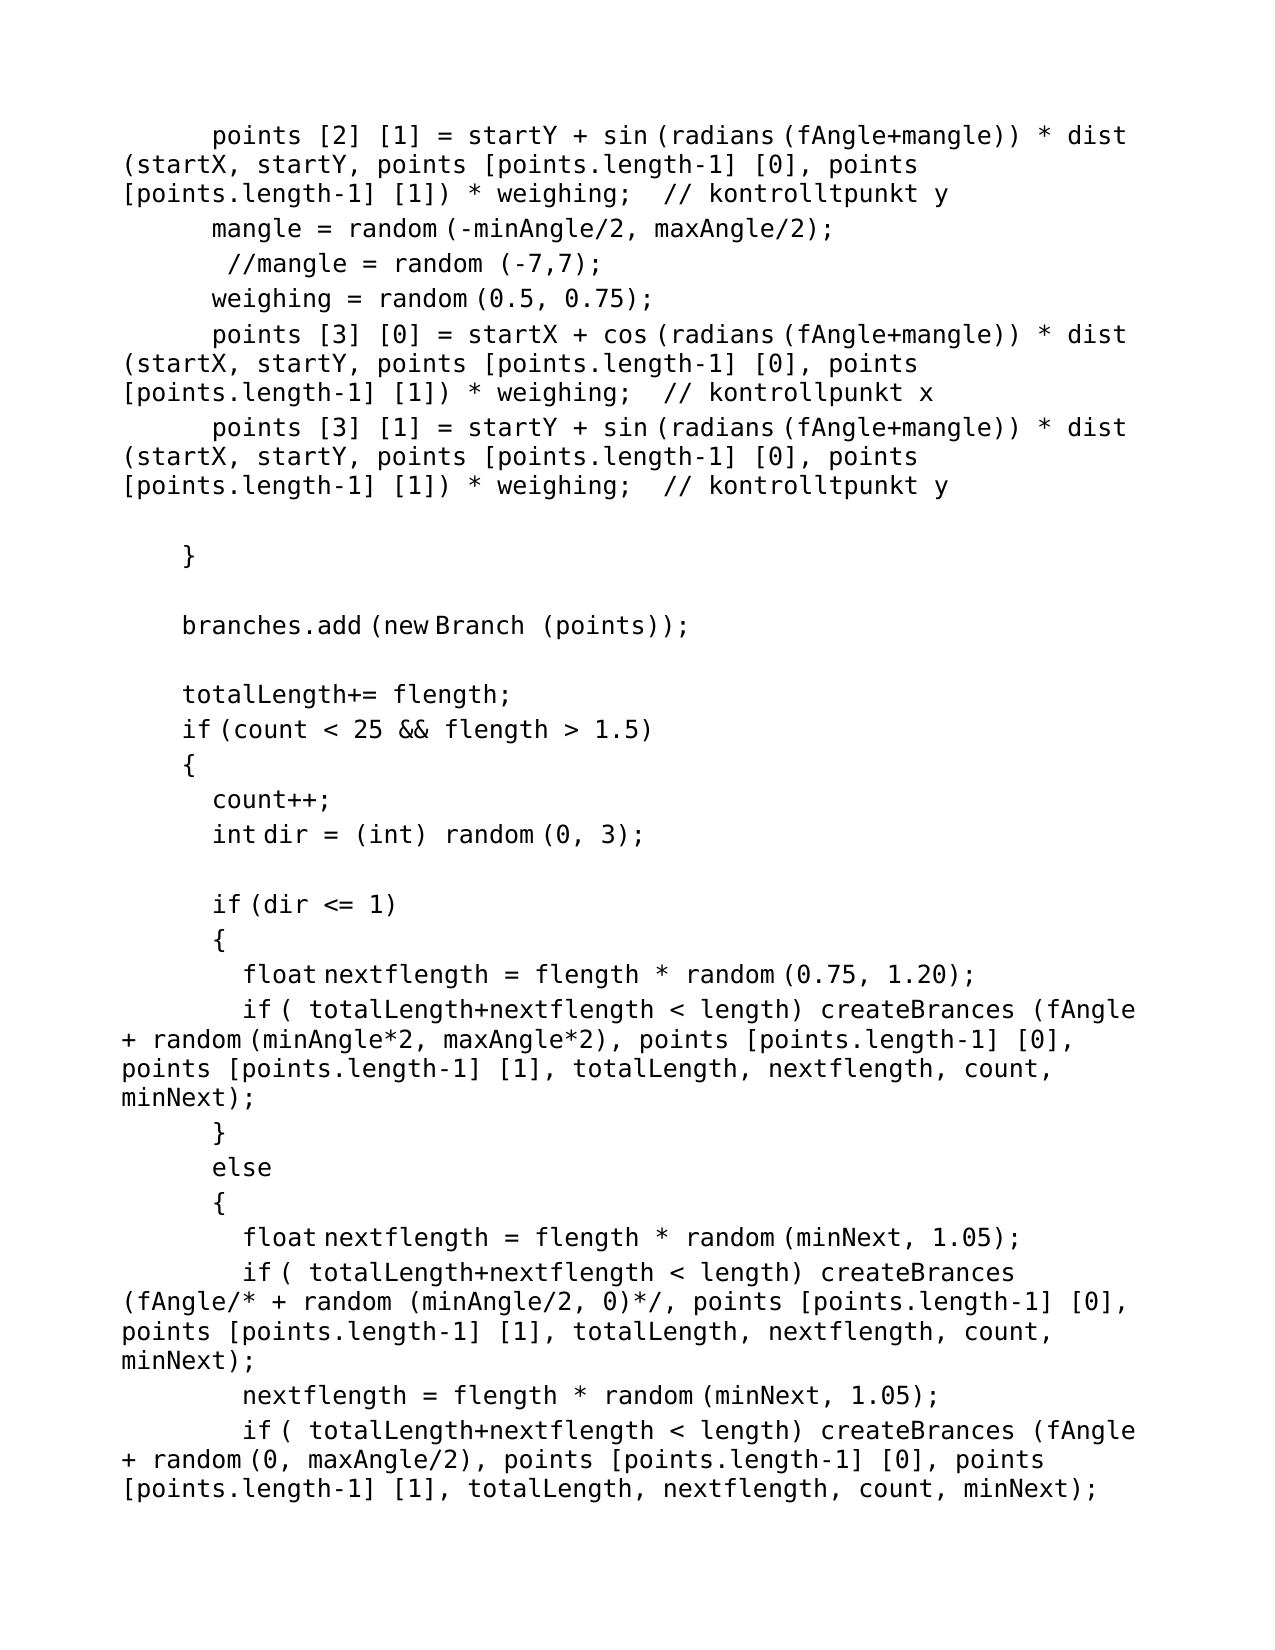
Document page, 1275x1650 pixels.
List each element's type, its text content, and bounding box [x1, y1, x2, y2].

table_header if ( totalLength+nextflength < length) createBrances (fAngle + random (minAngle*2, maxAngle*2), points [points.length-1] [0], points [points.length-1] [1], totalLength, nextflength, count, minNext); [118, 993, 1157, 1115]
table_header if ( totalLength+nextflength < length) createBrances (fAngle + random (0, maxAngle/2), points [points.length-1] [0], points [points.length-1] [1], totalLength, nextflength, count, minNext); [118, 1413, 1157, 1507]
table_header totalLength+= flength; [118, 678, 531, 712]
table_header count++; [118, 783, 351, 818]
table_header } [118, 1115, 245, 1150]
table_header [118, 573, 139, 608]
table_header branches.add (new Branch (points)); [118, 608, 710, 643]
table_header points [2] [1] = startY + sin (radians (fAngle+mangle)) * dist (startX, startY, points [points.length-1] [0], points [points.length-1] [1]) * weighing; // kontrolltpunkt y [118, 118, 1157, 212]
table_header float nextflength = flength * random (minNext, 1.05); [118, 1220, 1046, 1255]
table_header weighing = random (0.5, 0.75); [118, 282, 676, 317]
table_header { [118, 748, 213, 783]
table_header [118, 643, 139, 677]
table_header [118, 853, 139, 887]
table_header points [3] [1] = startY + sin (radians (fAngle+mangle)) * dist (startX, startY, points [points.length-1] [0], points [points.length-1] [1]) * weighing; // kontrolltpunkt y [118, 410, 1157, 504]
table_header } [118, 538, 213, 573]
table_header if ( totalLength+nextflength < length) createBrances (fAngle/* + random (minAngle/2, 0)*/, points [points.length-1] [0], points [points.length-1] [1], totalLength, nextflength, count, minNext); [118, 1255, 1157, 1378]
table_header nextflength = flength * random (minNext, 1.05); [118, 1378, 964, 1413]
table_header else [118, 1150, 290, 1185]
table_header mangle = random (-minAngle/2, maxAngle/2); [118, 212, 859, 247]
table_header points [3] [0] = startX + cos (radians (fAngle+mangle)) * dist (startX, startY, points [points.length-1] [0], points [points.length-1] [1]) * weighing; // kontrollpunkt x [118, 317, 1157, 410]
table_header { [118, 923, 245, 957]
table_header float nextflength = flength * random (0.75, 1.20); [118, 958, 1001, 992]
table_header //mangle = random (-7,7); [118, 247, 624, 282]
table_header if (dir <= 1) [118, 887, 419, 922]
table_header { [118, 1185, 245, 1220]
table_header [118, 504, 139, 538]
table_header int dir = (int) random (0, 3); [118, 818, 669, 853]
table_header if (count < 25 && flength > 1.5) [118, 713, 676, 748]
